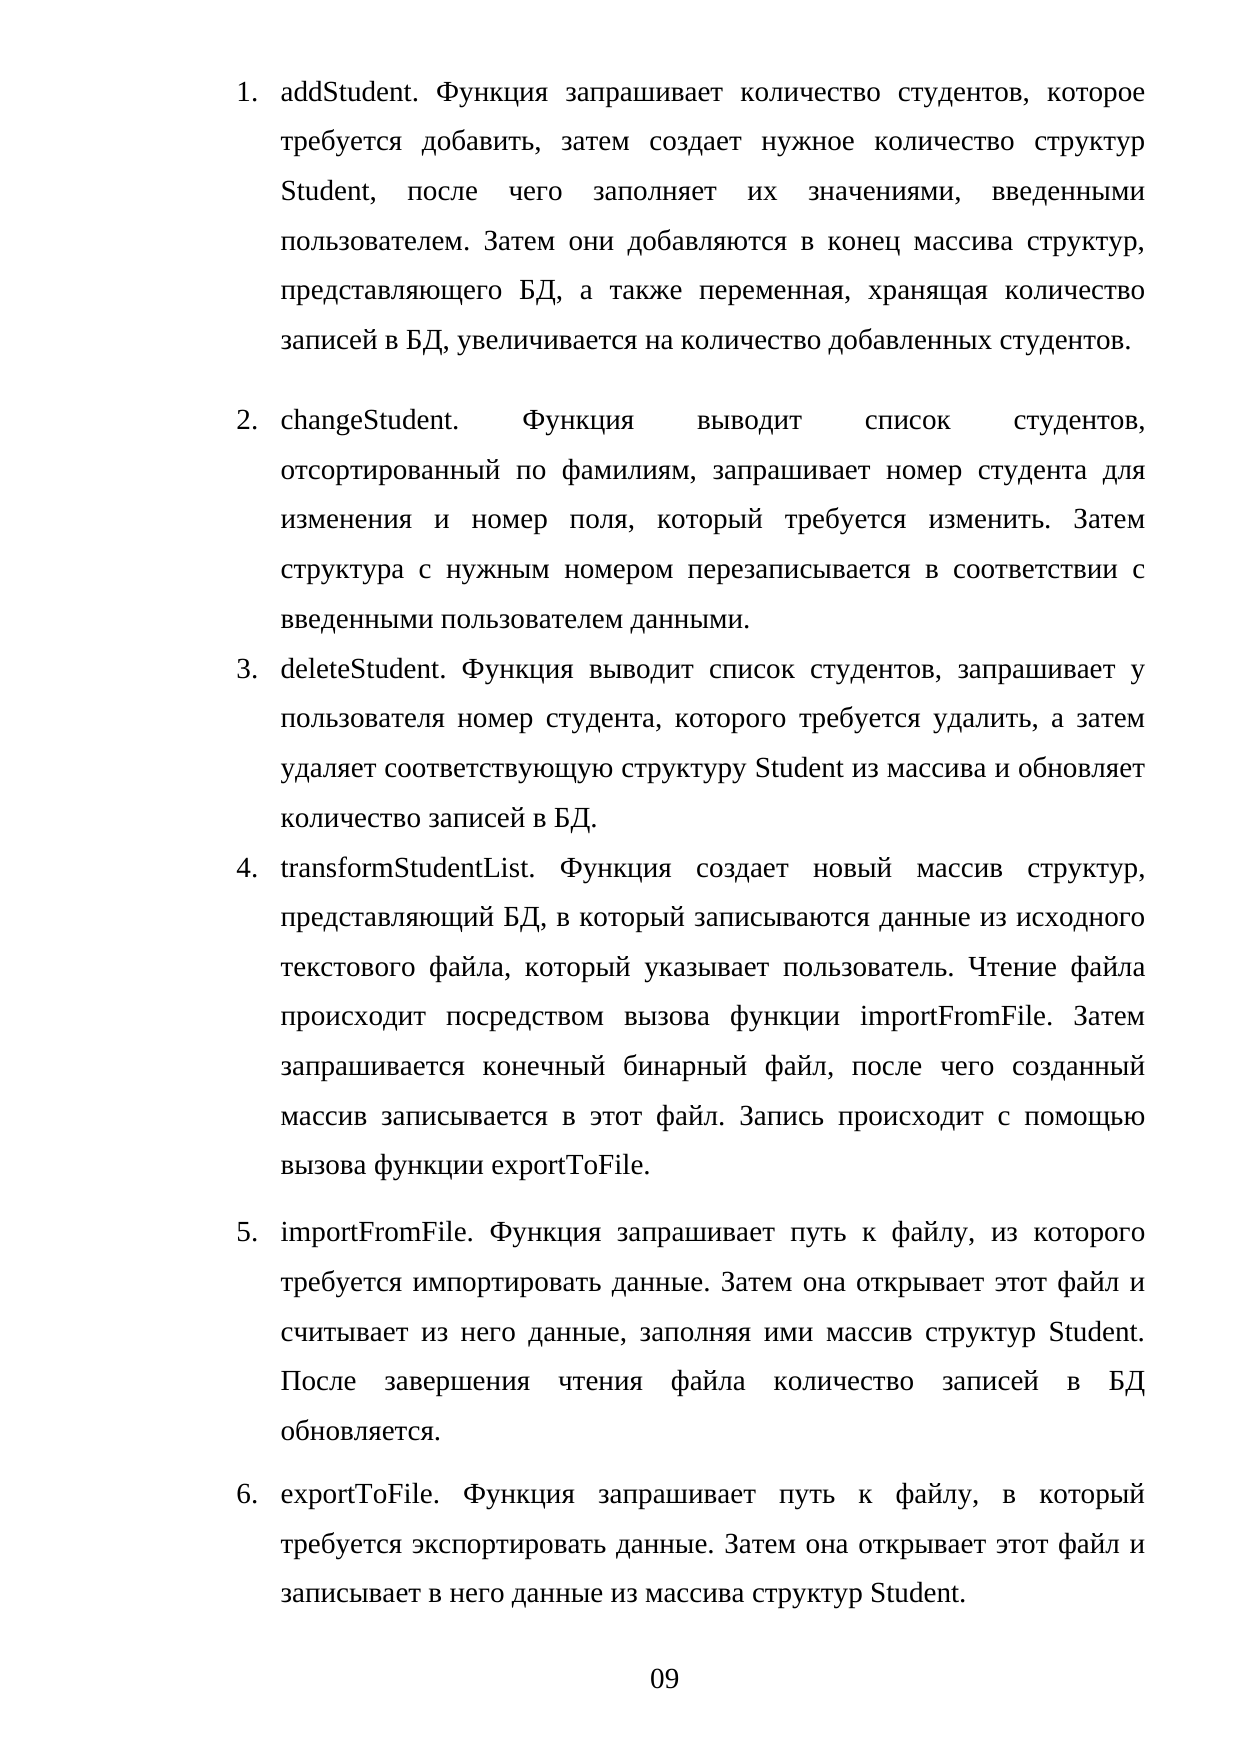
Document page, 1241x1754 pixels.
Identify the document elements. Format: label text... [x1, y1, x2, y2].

list exportToFile. Функция запрашивает путь к файлу, в который требуется экспортировать данные. Затем она открывает этот файл и записывает в него данные из массива структур Student. [236, 1476, 1146, 1609]
list transformStudentList. Функция создает новый массив структур, представляющий БД, в который записываются данные из исходного текстового файла, который указывает пользователь. Чтение файла происходит посредством вызова функции importFromFile. Затем запрашивается конечный бинарный файл, после чего созданный массив записывается в этот файл. Запись происходит с помощью вызова функции exportToFile. [236, 850, 1146, 1181]
list importFromFile. Функция запрашивает путь к файлу, из которого требуется импортировать данные. Затем она открывает этот файл и считывает из него данные, заполняя ими массив структур Student. После завершения чтения файла количество записей в БД обновляется. [236, 1214, 1146, 1446]
list addStudent. Функция запрашивает количество студентов, которое требуется добавить, затем создает нужное количество структур Student, после чего заполняет их значениями, введенными пользователем. Затем они добавляются в конец массива структур, представляющего БД, а также переменная, хранящая количество записей в БД, увеличивается на количество добавленных студентов. [236, 74, 1146, 355]
list changeStudent. Функция выводит список студентов, отсортированный по фамилиям, запрашивает номер студента для изменения и номер поля, который требуется изменить. Затем структура с нужным номером перезаписывается в соответствии с введенными пользователем данными. [236, 402, 1146, 634]
list deleteStudent. Функция выводит список студентов, запрашивает у пользователя номер студента, которого требуется удалить, а затем удаляет соответствующую структуру Student из массива и обновляет количество записей в БД. [236, 651, 1146, 833]
